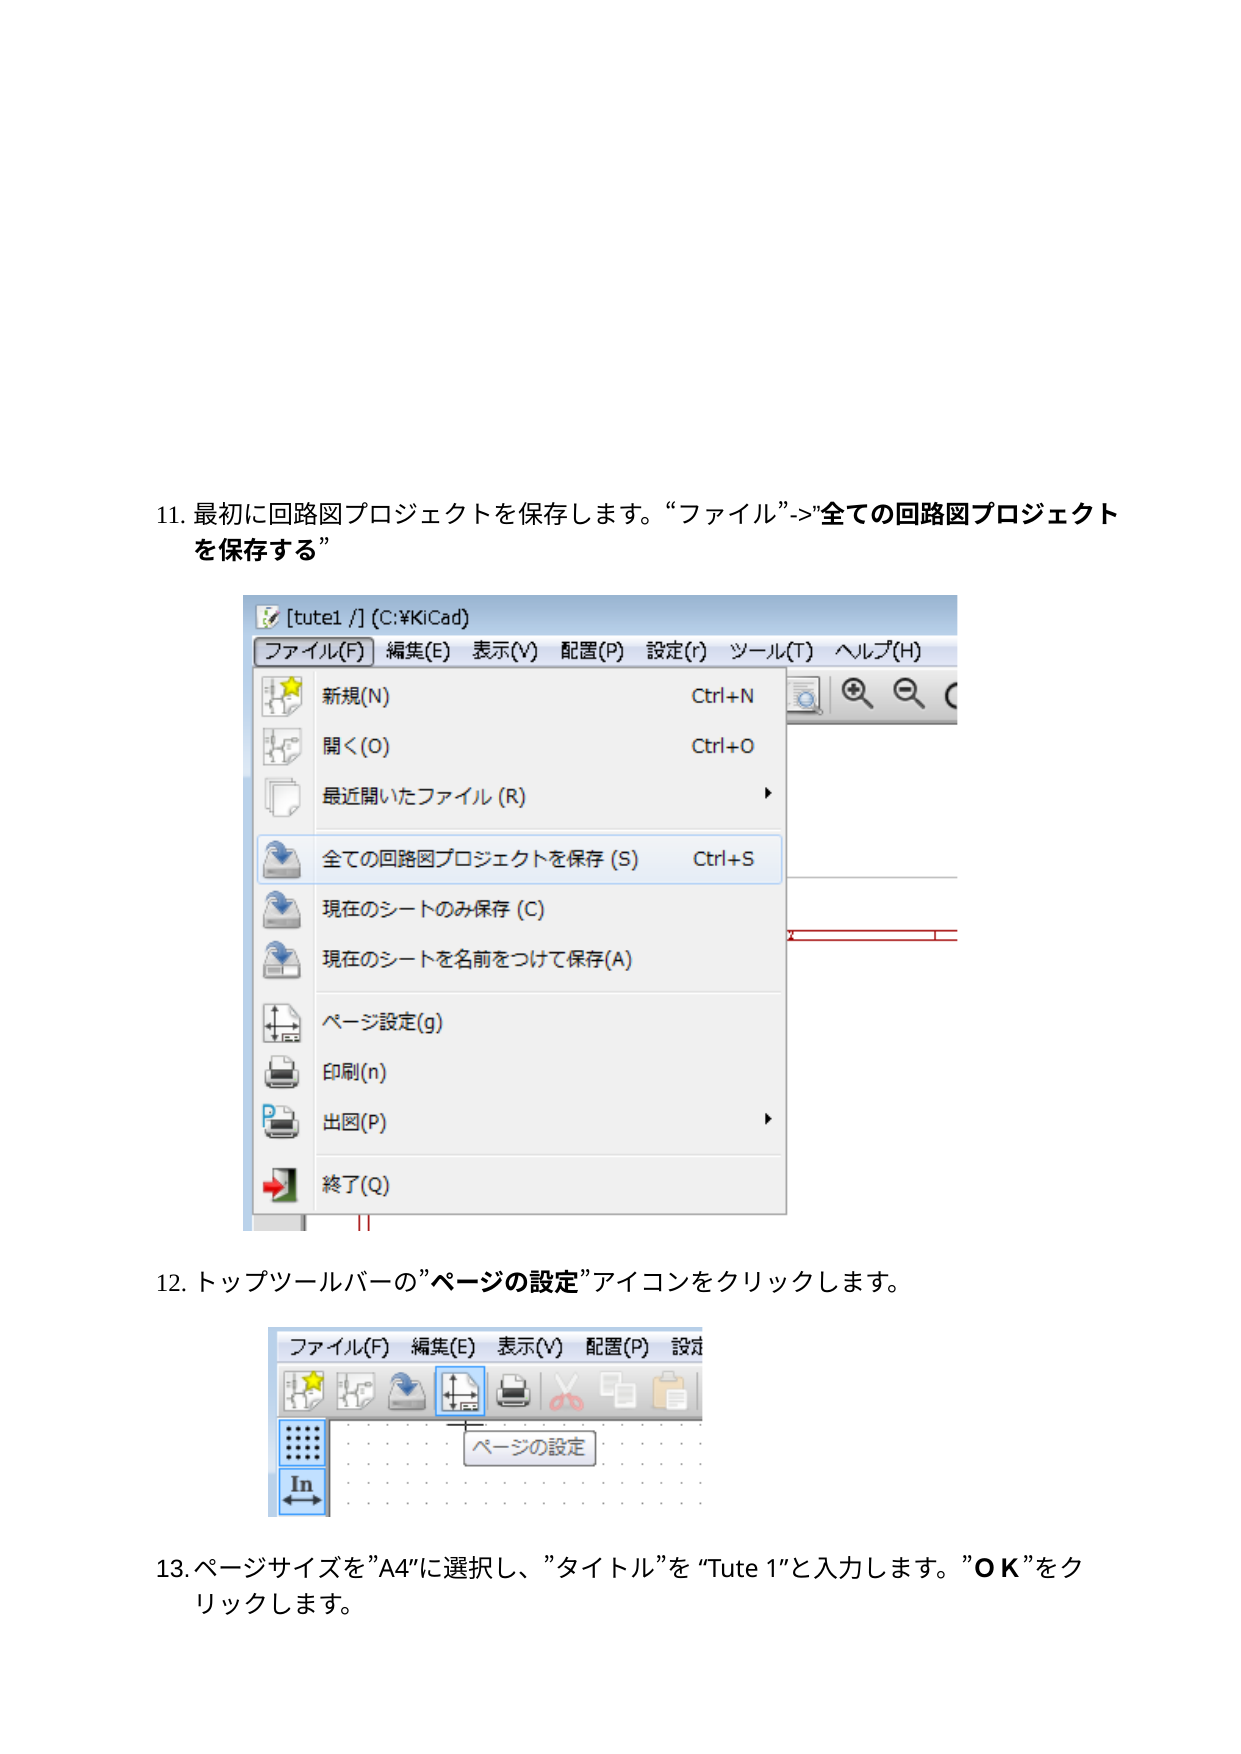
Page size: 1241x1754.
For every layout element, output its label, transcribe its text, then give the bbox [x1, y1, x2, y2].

picture [243, 595, 958, 1231]
picture [268, 1327, 703, 1517]
list トップツールバーの”ページの設定”アイコンをクリックします。 [156, 1262, 1122, 1524]
list ページサイズを”A4”に選択し、”タイトル”を “Tute 1”と入力します。”ＯＫ”をクリックします。 [156, 1549, 1122, 1621]
list 最初に回路図プロジェクトを保存します。“ファイル”->”全ての回路図プロジェクトを保存する” [156, 494, 1122, 1237]
